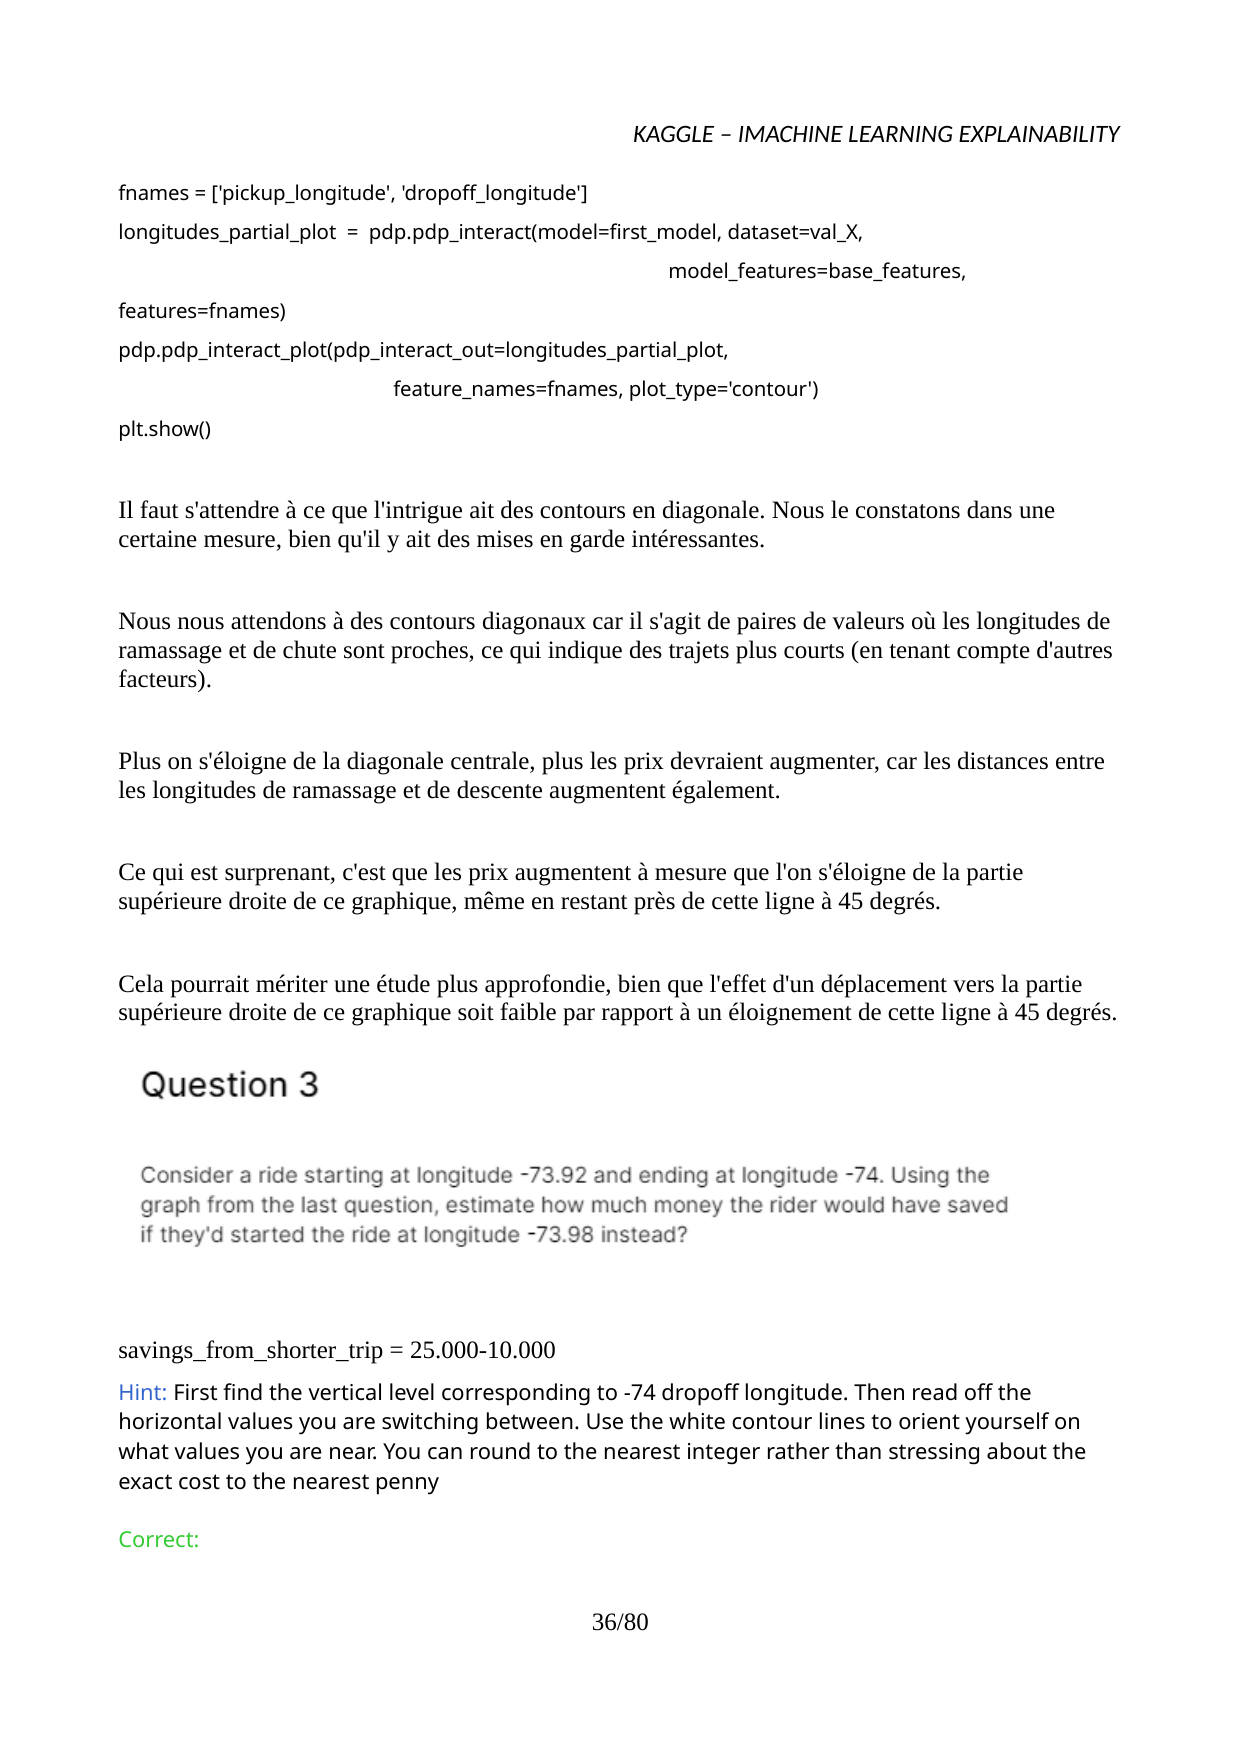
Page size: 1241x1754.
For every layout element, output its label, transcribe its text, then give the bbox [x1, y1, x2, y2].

text Hint: First find the vertical level corresponding to -74 dropoff longitude. Then read off the horizontal values you are switching between. Use the white contour lines to orient yourself on what values you are near. You can round to the nearest integer rather than stressing about the exact cost to the nearest penny [118, 1377, 1122, 1496]
text Correct: [118, 1524, 1122, 1554]
text savings_from_shorter_trip = 25.000-10.000 [118, 1335, 1122, 1364]
text Il faut s'attendre à ce que l'intrigue ait des contours en diagonale. Nous le constatons dans une certaine mesure, bien qu'il y ait des mises en garde intéressantes. [118, 495, 1122, 552]
text Ce qui est surprenant, c'est que les prix augmentent à mesure que l'on s'éloigne de la partie supérieure droite de ce graphique, même en restant près de cette ligne à 45 degrés. [118, 857, 1122, 915]
text longitudes_partial_plot = pdp.pdp_interact(model=first_model, dataset=val_X, [118, 217, 1122, 245]
text Nous nous attendons à des contours diagonaux car il s'agit de paires de valeurs où les longitudes de ramassage et de chute sont proches, ce qui indique des trajets plus courts (en tenant compte d'autres facteurs). [118, 606, 1122, 692]
text Cela pourrait mériter une étude plus approfondie, bien que l'effet d'un déplacement vers la partie supérieure droite de ce graphique soit faible par rapport à un éloignement de cette ligne à 45 degrés. [118, 969, 1122, 1026]
picture [136, 1039, 1020, 1294]
text fnames = ['pickup_longitude', 'dropoff_longitude'] [118, 178, 1122, 206]
text Plus on s'éloigne de la diagonale centrale, plus les prix devraient augmenter, car les distances entre les longitudes de ramassage et de descente augmentent également. [118, 746, 1122, 804]
text feature_names=fnames, plot_type='contour') [118, 375, 1122, 403]
text plt.show() [118, 414, 1122, 442]
text pdp.pdp_interact_plot(pdp_interact_out=longitudes_partial_plot, [118, 336, 1122, 363]
text model_features=base_features, features=fnames) [118, 257, 1122, 324]
